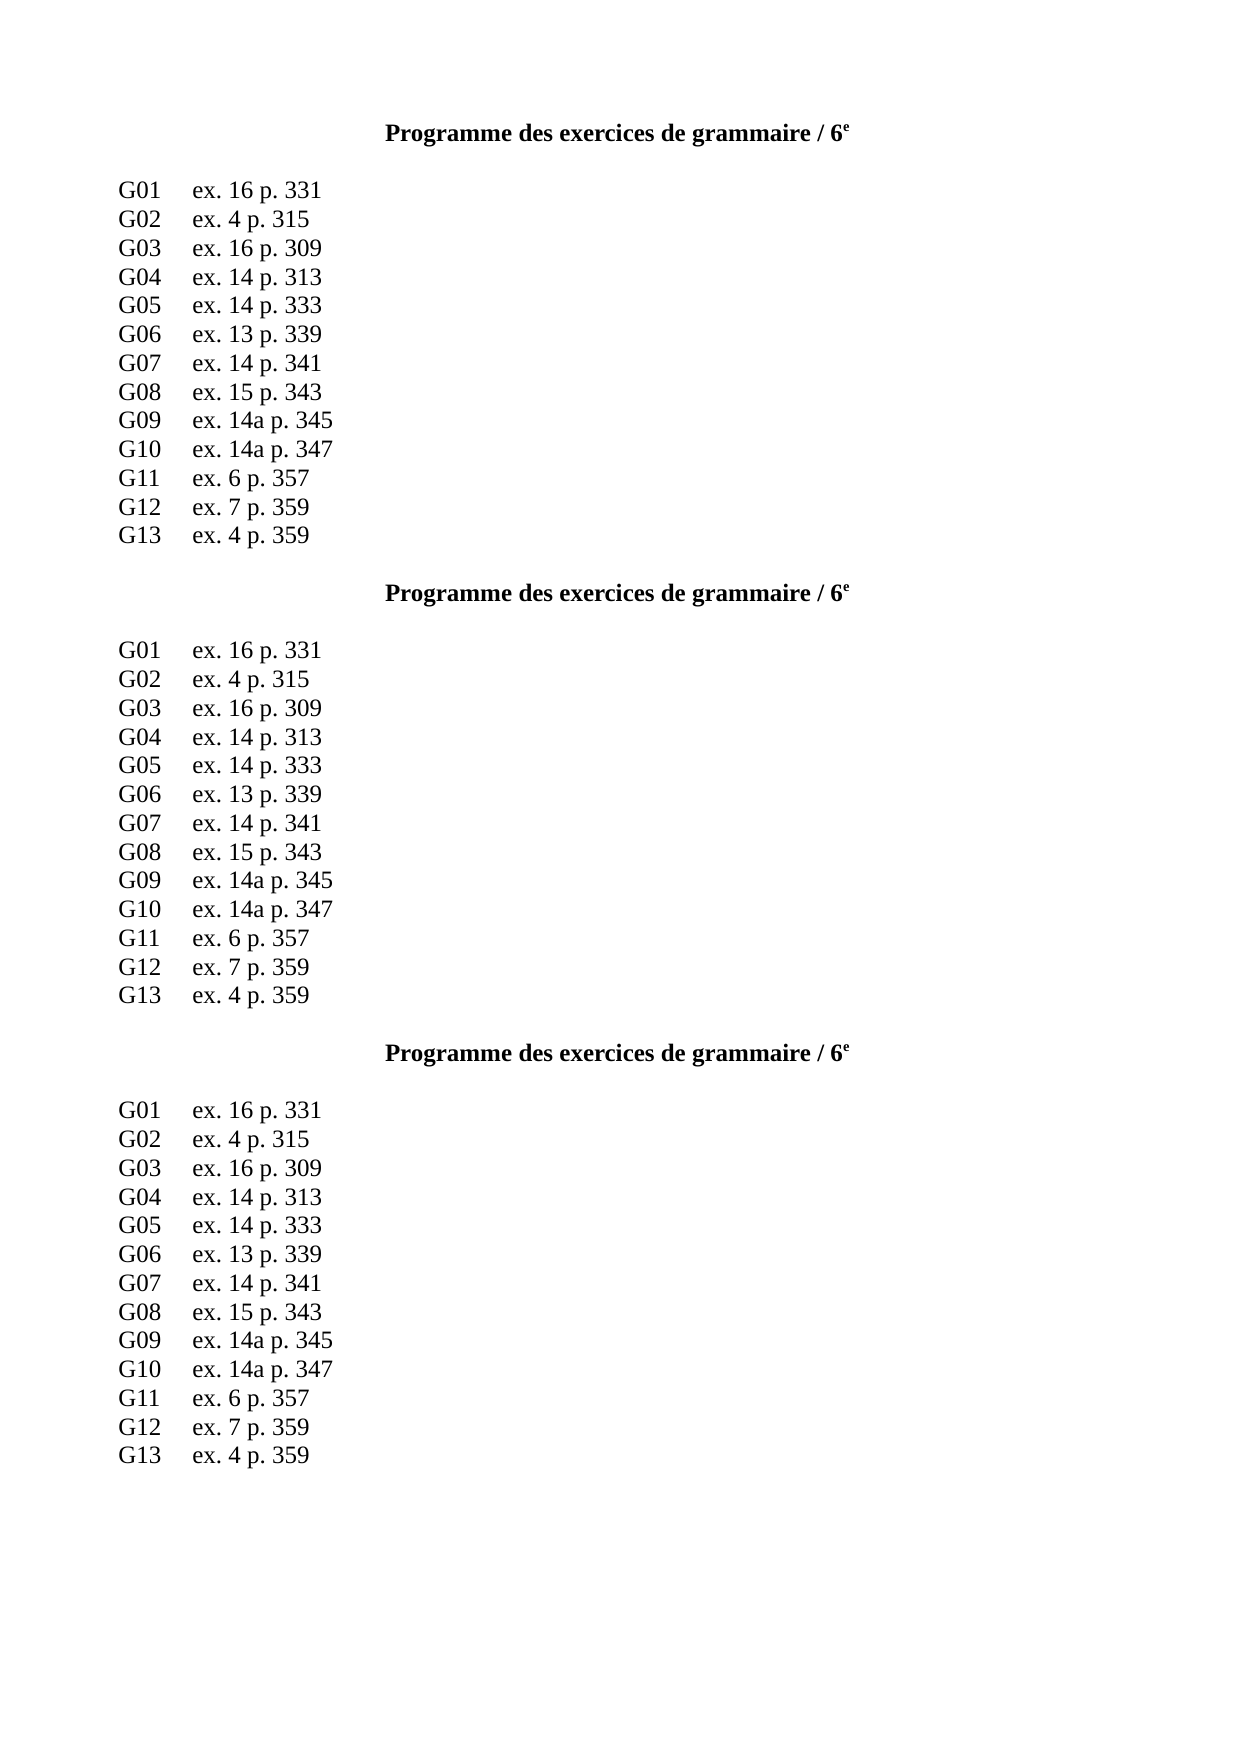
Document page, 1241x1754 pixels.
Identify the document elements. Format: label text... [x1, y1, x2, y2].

text G06 ex. 13 p. 339 [118, 779, 1122, 808]
text G02 ex. 4 p. 315 [118, 1124, 1122, 1153]
text Programme des exercices de grammaire / 6e [118, 578, 1122, 607]
text G08 ex. 15 p. 343 [118, 837, 1122, 866]
text G09 ex. 14a p. 345 [118, 406, 1122, 434]
text G11 ex. 6 p. 357 [118, 1383, 1122, 1412]
text G12 ex. 7 p. 359 [118, 1412, 1122, 1441]
text G03 ex. 16 p. 309 [118, 1153, 1122, 1182]
text G05 ex. 14 p. 333 [118, 1211, 1122, 1239]
text G01 ex. 16 p. 331 [118, 1096, 1122, 1124]
text G07 ex. 14 p. 341 [118, 808, 1122, 837]
text G05 ex. 14 p. 333 [118, 291, 1122, 319]
text G01 ex. 16 p. 331 [118, 636, 1122, 664]
text G06 ex. 13 p. 339 [118, 319, 1122, 348]
text G11 ex. 6 p. 357 [118, 923, 1122, 952]
text G11 ex. 6 p. 357 [118, 463, 1122, 492]
text G13 ex. 4 p. 359 [118, 981, 1122, 1009]
text G03 ex. 16 p. 309 [118, 693, 1122, 722]
text Programme des exercices de grammaire / 6e [118, 1038, 1122, 1067]
text G10 ex. 14a p. 347 [118, 1354, 1122, 1383]
text G12 ex. 7 p. 359 [118, 952, 1122, 981]
text G04 ex. 14 p. 313 [118, 722, 1122, 751]
text G07 ex. 14 p. 341 [118, 348, 1122, 377]
text G12 ex. 7 p. 359 [118, 492, 1122, 521]
text G02 ex. 4 p. 315 [118, 204, 1122, 233]
text G02 ex. 4 p. 315 [118, 664, 1122, 693]
text G04 ex. 14 p. 313 [118, 262, 1122, 291]
text G07 ex. 14 p. 341 [118, 1268, 1122, 1297]
text G05 ex. 14 p. 333 [118, 751, 1122, 779]
text G09 ex. 14a p. 345 [118, 866, 1122, 894]
text Programme des exercices de grammaire / 6e [118, 118, 1122, 147]
text G08 ex. 15 p. 343 [118, 377, 1122, 406]
text G04 ex. 14 p. 313 [118, 1182, 1122, 1211]
text G10 ex. 14a p. 347 [118, 894, 1122, 923]
text G08 ex. 15 p. 343 [118, 1297, 1122, 1326]
text G13 ex. 4 p. 359 [118, 1441, 1122, 1469]
text G03 ex. 16 p. 309 [118, 233, 1122, 262]
text G13 ex. 4 p. 359 [118, 521, 1122, 549]
text G01 ex. 16 p. 331 [118, 176, 1122, 204]
text G09 ex. 14a p. 345 [118, 1326, 1122, 1354]
text G10 ex. 14a p. 347 [118, 434, 1122, 463]
text G06 ex. 13 p. 339 [118, 1239, 1122, 1268]
